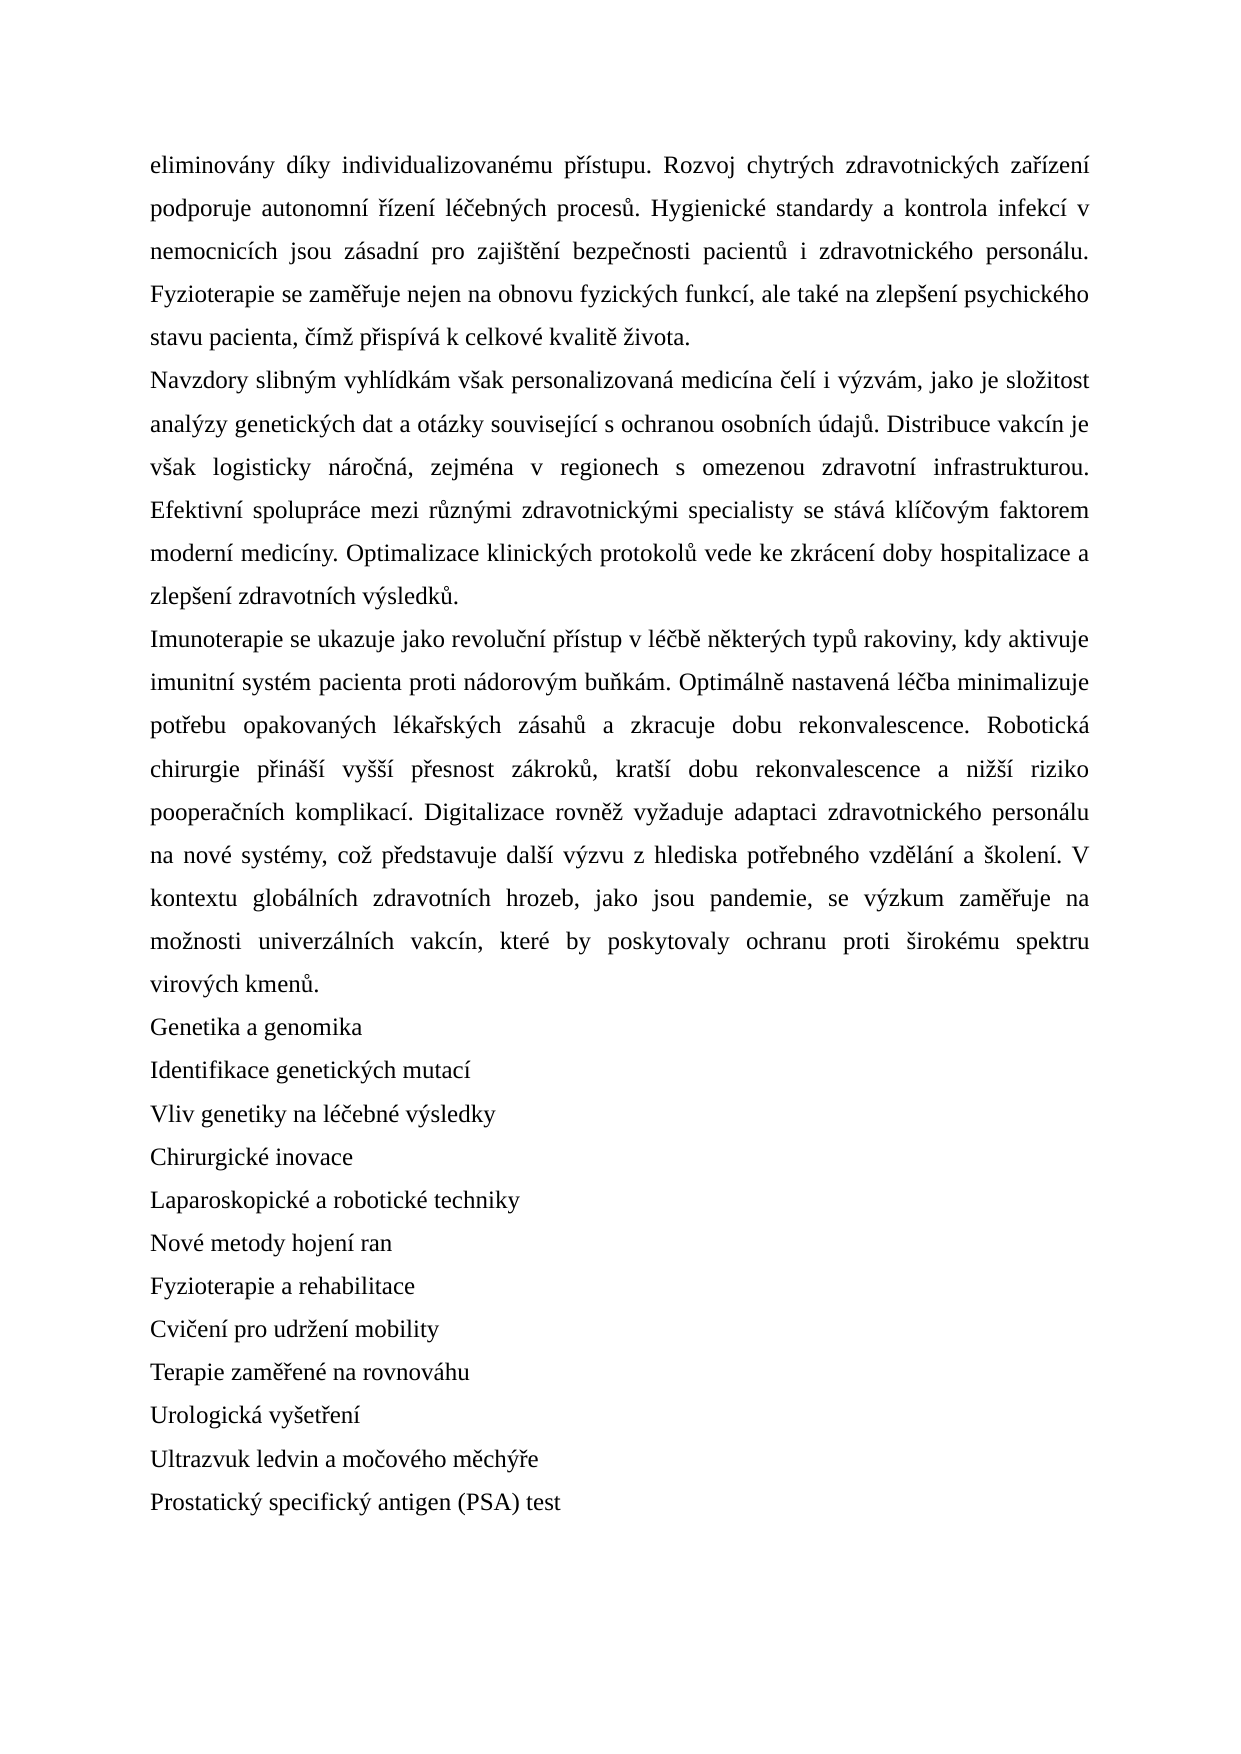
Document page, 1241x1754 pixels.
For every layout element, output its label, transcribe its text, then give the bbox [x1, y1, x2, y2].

text Imunoterapie se ukazuje jako revoluční přístup v léčbě některých typů rakoviny, kdy aktivuje imunitní systém pacienta proti nádorovým buňkám. Optimálně nastavená léčba minimalizuje potřebu opakovaných lékařských zásahů a zkracuje dobu rekonvalescence. Robotická chirurgie přináší vyšší přesnost zákroků, kratší dobu rekonvalescence a nižší riziko pooperačních komplikací. Digitalizace rovněž vyžaduje adaptaci zdravotnického personálu na nové systémy, což představuje další výzvu z hlediska potřebného vzdělání a školení. V kontextu globálních zdravotních hrozeb, jako jsou pandemie, se výzkum zaměřuje na možnosti univerzálních vakcín, které by poskytovaly ochranu proti širokému spektru virových kmenů. [150, 624, 1090, 998]
text Prostatický specifický antigen (PSA) test [150, 1487, 1090, 1516]
text Fyzioterapie a rehabilitace [150, 1271, 1090, 1300]
text Chirurgické inovace [150, 1142, 1090, 1171]
text Genetika a genomika [150, 1012, 1090, 1041]
text Navzdory slibným vyhlídkám však personalizovaná medicína čelí i výzvám, jako je složitost analýzy genetických dat a otázky související s ochranou osobních údajů. Distribuce vakcín je však logisticky náročná, zejména v regionech s omezenou zdravotní infrastrukturou. Efektivní spolupráce mezi různými zdravotnickými specialisty se stává klíčovým faktorem moderní medicíny. Optimalizace klinických protokolů vede ke zkrácení doby hospitalizace a zlepšení zdravotních výsledků. [150, 366, 1090, 610]
text Terapie zaměřené na rovnováhu [150, 1357, 1090, 1386]
text eliminovány díky individualizovanému přístupu. Rozvoj chytrých zdravotnických zařízení podporuje autonomní řízení léčebných procesů. Hygienické standardy a kontrola infekcí v nemocnicích jsou zásadní pro zajištění bezpečnosti pacientů i zdravotnického personálu. Fyzioterapie se zaměřuje nejen na obnovu fyzických funkcí, ale také na zlepšení psychického stavu pacienta, čímž přispívá k celkové kvalitě života. [150, 150, 1090, 351]
text Nové metody hojení ran [150, 1228, 1090, 1257]
text Urologická vyšetření [150, 1401, 1090, 1429]
text Identifikace genetických mutací [150, 1056, 1090, 1084]
text Ultrazvuk ledvin a močového měchýře [150, 1444, 1090, 1472]
text Laparoskopické a robotické techniky [150, 1185, 1090, 1214]
text Vliv genetiky na léčebné výsledky [150, 1099, 1090, 1127]
text Cvičení pro udržení mobility [150, 1314, 1090, 1343]
